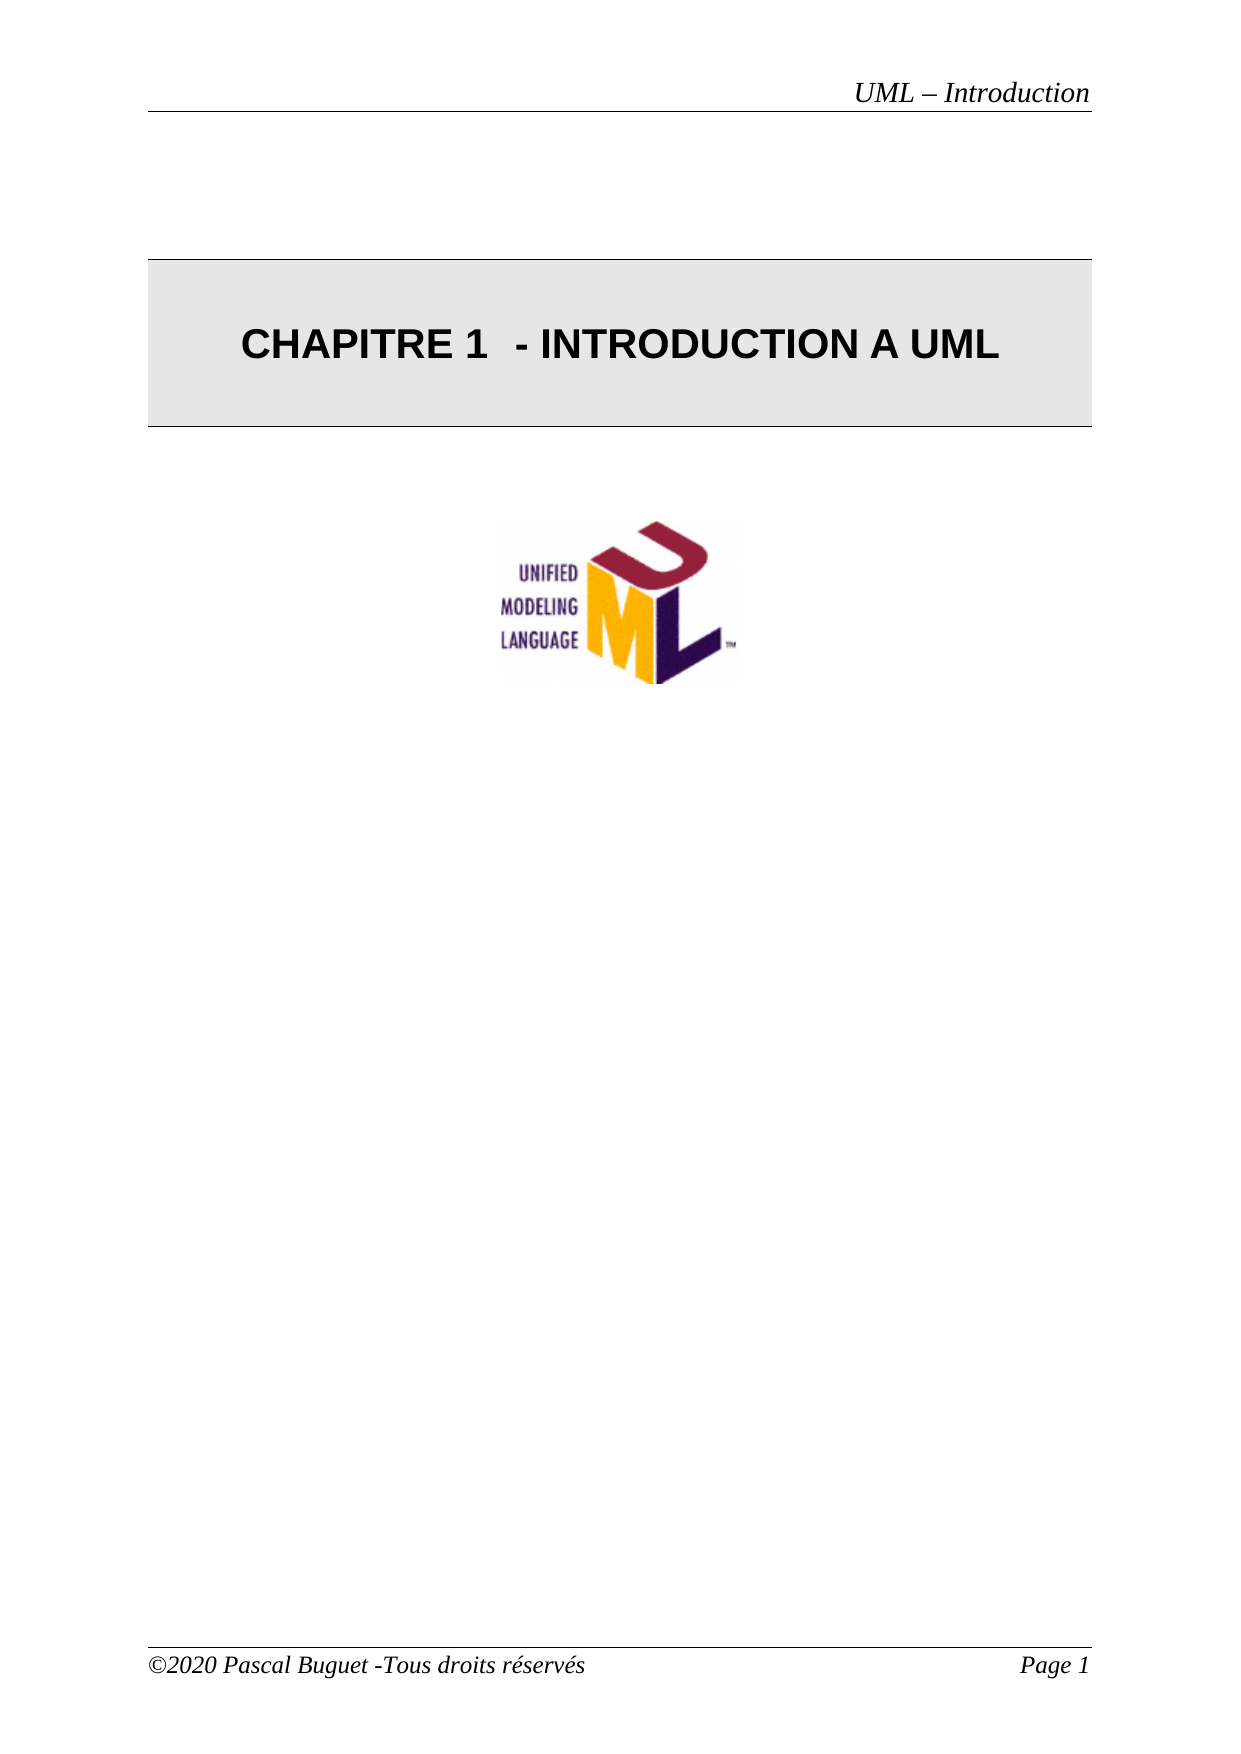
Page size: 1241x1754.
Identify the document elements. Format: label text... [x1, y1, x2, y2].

subtitle - INTRODUCTION A UML [148, 260, 1092, 426]
